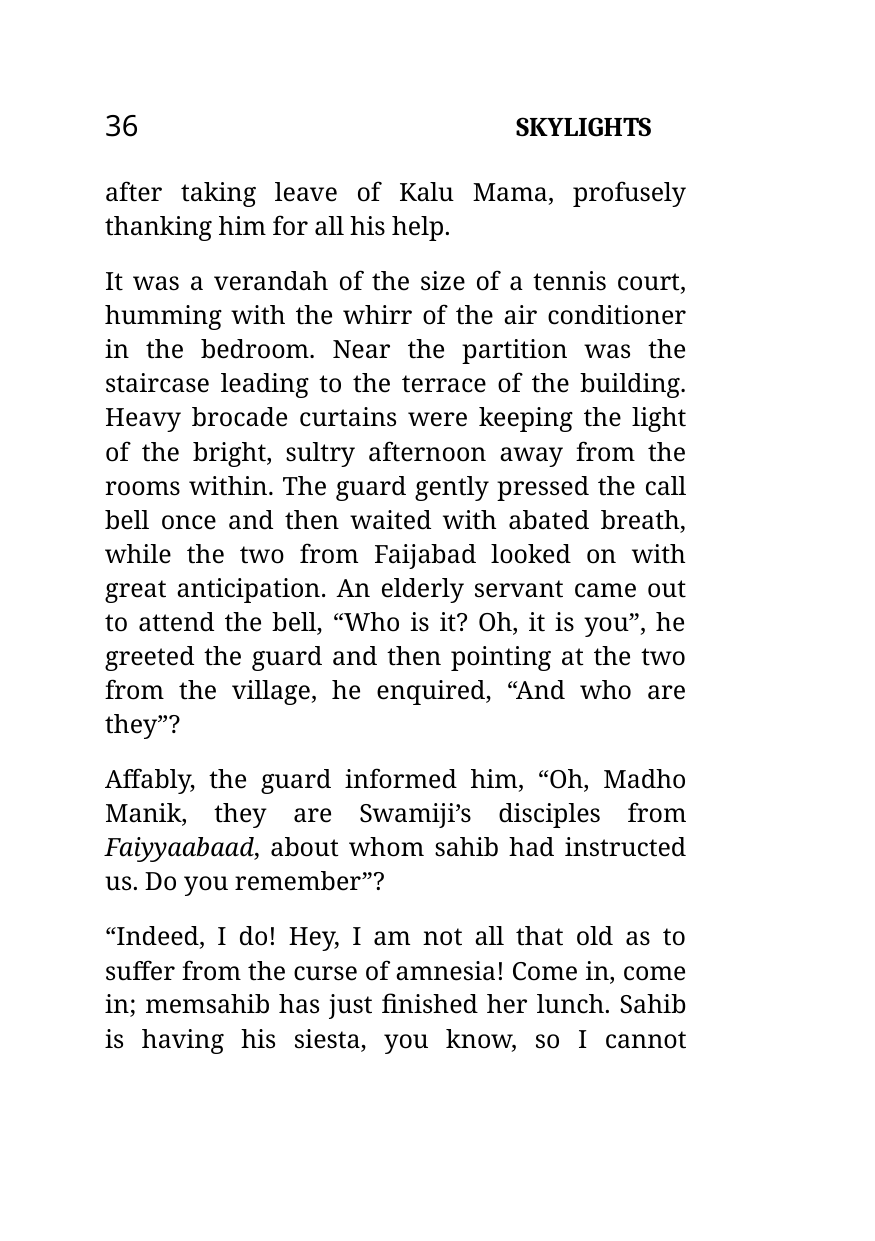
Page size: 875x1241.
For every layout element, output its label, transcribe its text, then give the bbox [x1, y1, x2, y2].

text Affably, the guard informed him, “Oh, Madho Manik, they are Swamiji’s disciples from Faiyyaabaad, about whom sahib had instructed us. Do you remember”? [105, 762, 687, 898]
text “Indeed, I do! Hey, I am not all that old as to suffer from the curse of amnesia! Come in, come in; memsahib has just finished her lunch. Sahib is having his siesta, you know, so I cannot [105, 919, 687, 1055]
text after taking leave of Kalu Mama, profusely thanking him for all his help. [105, 175, 687, 243]
text It was a verandah of the size of a tennis court, humming with the whirr of the air conditioner in the bedroom. Near the partition was the staircase leading to the terrace of the building. Heavy brocade curtains were keeping the light of the bright, sultry afternoon away from the rooms within. The guard gently pressed the call bell once and then waited with abated breath, while the two from Faijabad looked on with great anticipation. An elderly servant came out to attend the bell, “Who is it? Oh, it is you”, he greeted the guard and then pointing at the two from the village, he enquired, “And who are they”? [105, 264, 687, 741]
